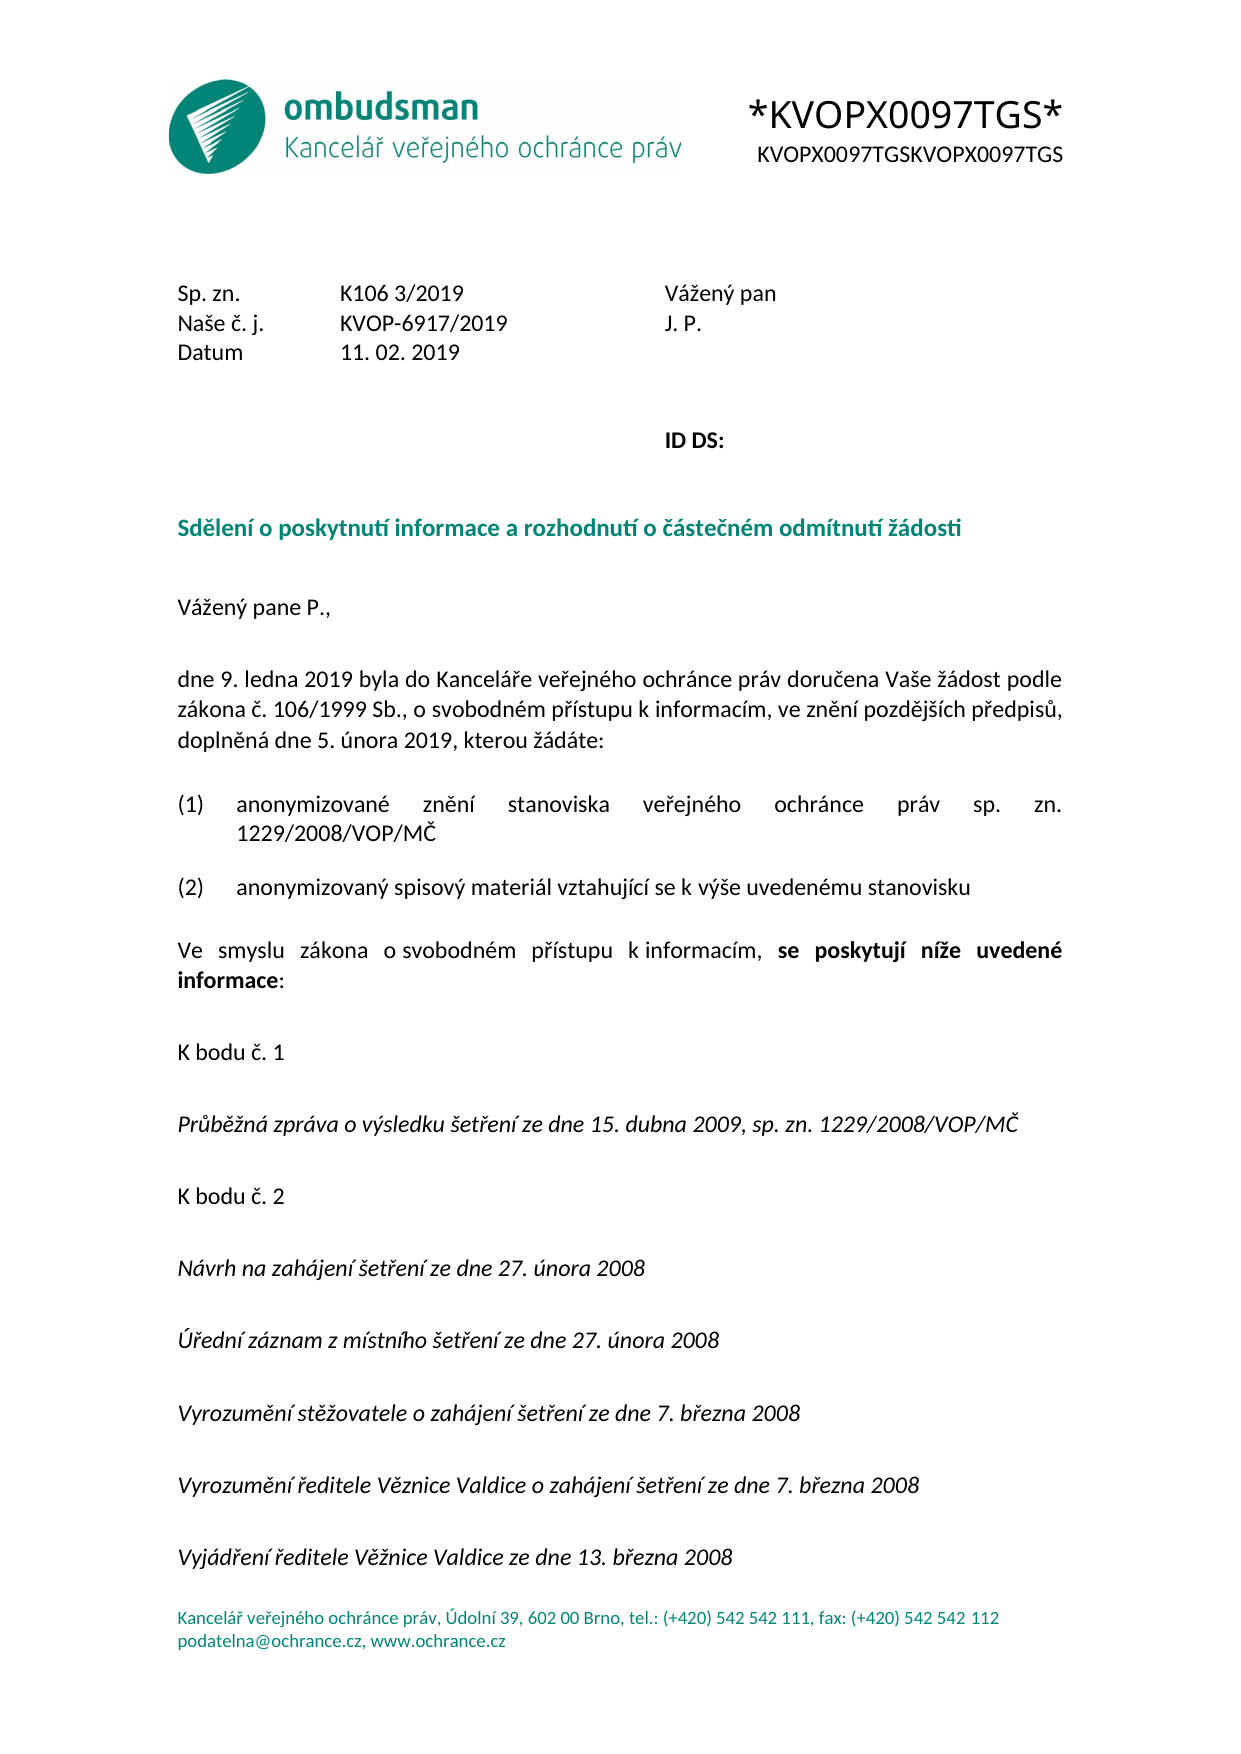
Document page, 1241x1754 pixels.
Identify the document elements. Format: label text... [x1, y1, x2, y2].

text Vážený pane P., [177, 592, 1063, 621]
text Průběžná zpráva o výsledku šetření ze dne 15. dubna 2009, sp. zn. 1229/2008/VOP/MČ [177, 1109, 1063, 1139]
table_header Sp. zn. Naše č. j. Datum [177, 220, 340, 513]
table_header Vážený pan J. P. ID DS: [665, 220, 1085, 513]
table_header K106 3/2019 KVOP-6917/2019 11. 02. 2019 [340, 220, 664, 513]
list anonymizovaný spisový materiál vztahující se k výše uvedenému stanovisku [177, 872, 1063, 901]
text Ve smyslu zákona o svobodném přístupu k informacím, se poskytují níže uvedené informace: [177, 935, 1063, 994]
text Návrh na zahájení šetření ze dne 27. února 2008 [177, 1253, 1063, 1283]
text K bodu č. 2 [177, 1181, 1063, 1211]
text Vyrozumění stěžovatele o zahájení šetření ze dne 7. března 2008 [177, 1398, 1063, 1427]
text Vyrozumění ředitele Věznice Valdice o zahájení šetření ze dne 7. března 2008 [177, 1470, 1063, 1499]
text Úřední záznam z místního šetření ze dne 27. února 2008 [177, 1326, 1063, 1355]
list anonymizované znění stanoviska veřejného ochránce práv sp. zn. 1229/2008/VOP/MČ [177, 789, 1063, 847]
text K bodu č. 1 [177, 1037, 1063, 1067]
text Vyjádření ředitele Věžnice Valdice ze dne 13. března 2008 [177, 1542, 1063, 1571]
text dne 9. ledna 2019 byla do Kanceláře veřejného ochránce práv doručena Vaše žádost podle zákona č. 106/1999 Sb., o svobodném přístupu k informacím, ve znění pozdějších předpisů, doplněná dne 5. února 2019, kterou žádáte: [177, 664, 1063, 754]
subtitle Sdělení o poskytnutí informace a rozhodnutí o částečném odmítnutí žádosti [177, 513, 1063, 543]
